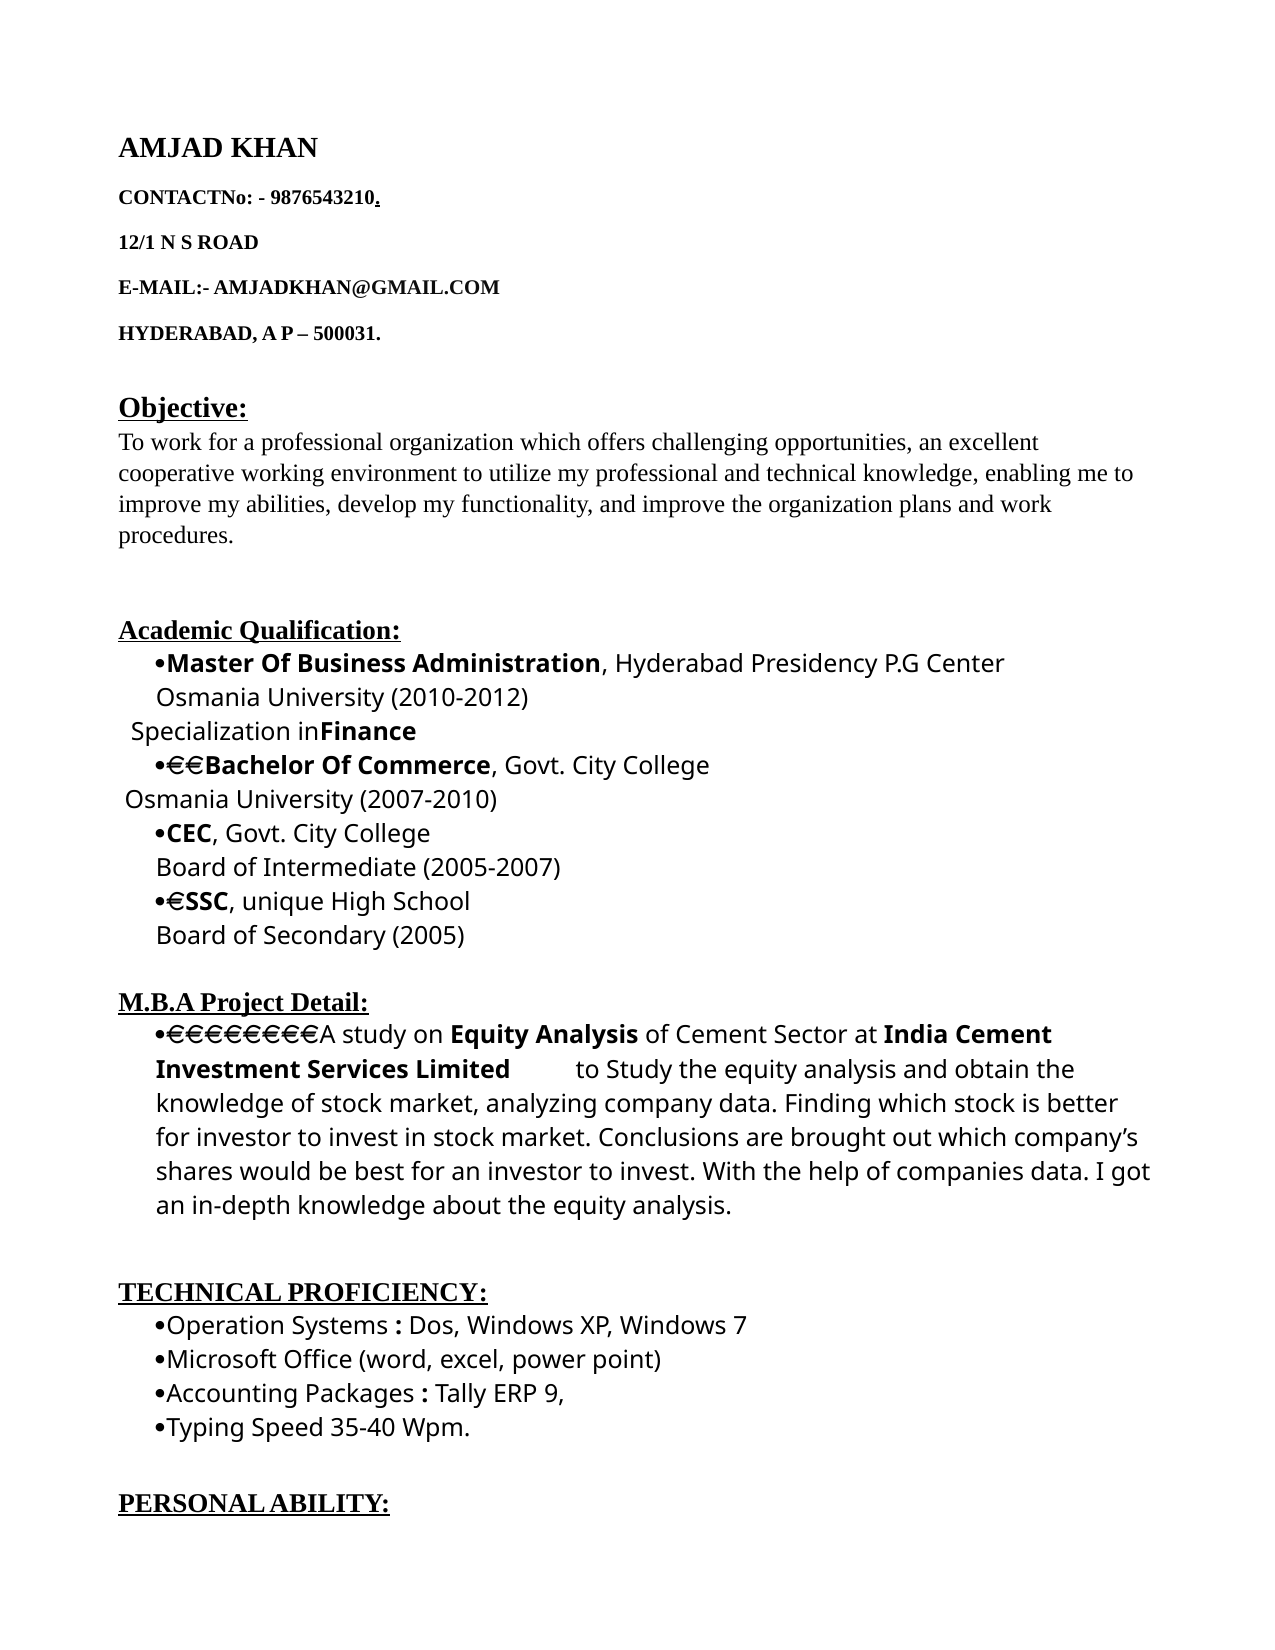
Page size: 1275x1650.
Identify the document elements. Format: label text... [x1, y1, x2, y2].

text E-MAIL:- AMJADKHAN@GMAIL.COM [118, 254, 1157, 299]
text ·Master Of Business Administration, Hyderabad Presidency P.G Center [156, 645, 1157, 679]
text Objective: [118, 379, 1157, 424]
text ·Microsoft Office (word, excel, power point) [156, 1342, 1157, 1376]
text TECHNICAL PROFICIENCY: [118, 1267, 1157, 1307]
text Academic Qualification: [118, 612, 1157, 645]
text Osmania University (2007-2010) [118, 782, 1157, 816]
text Specialization inFinance [118, 713, 1157, 748]
text CONTACTNo: - 9876543210. [118, 163, 1157, 209]
text 12/1 N S ROAD [118, 209, 1157, 254]
text · A study on Equity Analysis of Cement Sector at India Cement Investment Services Limited to Study the equity analysis and obtain the knowledge of stock market, analyzing company data. Finding which stock is better for investor to invest in stock market. Conclusions are brought out which company’s shares would be best for an investor to invest. With the help of companies data. I got an in-depth knowledge about the equity analysis. [156, 1017, 1157, 1222]
text AMJAD KHAN [118, 118, 1157, 163]
text Osmania University (2010-2012) [156, 679, 1157, 713]
text · SSC, unique High School [156, 884, 1157, 918]
text Board of Secondary (2005) [156, 918, 1157, 952]
text · Bachelor Of Commerce, Govt. City College [156, 748, 1157, 782]
text ·Accounting Packages : Tally ERP 9, [156, 1376, 1157, 1410]
text To work for a professional organization which offers challenging opportunities, an excellent cooperative working environment to utilize my professional and technical knowledge, enabling me to improve my abilities, develop my functionality, and improve the organization plans and work procedures. [118, 424, 1157, 549]
text ·CEC, Govt. City College [156, 816, 1157, 850]
text Board of Intermediate (2005-2007) [156, 850, 1157, 884]
text ·Typing Speed 35-40 Wpm. [156, 1410, 1157, 1444]
text PERSONAL ABILITY: [118, 1478, 1157, 1518]
text HYDERABAD, A P – 500031. [118, 299, 1157, 345]
text ·Operation Systems : Dos, Windows XP, Windows 7 [156, 1307, 1157, 1342]
text M.B.A Project Detail: [118, 986, 1157, 1017]
